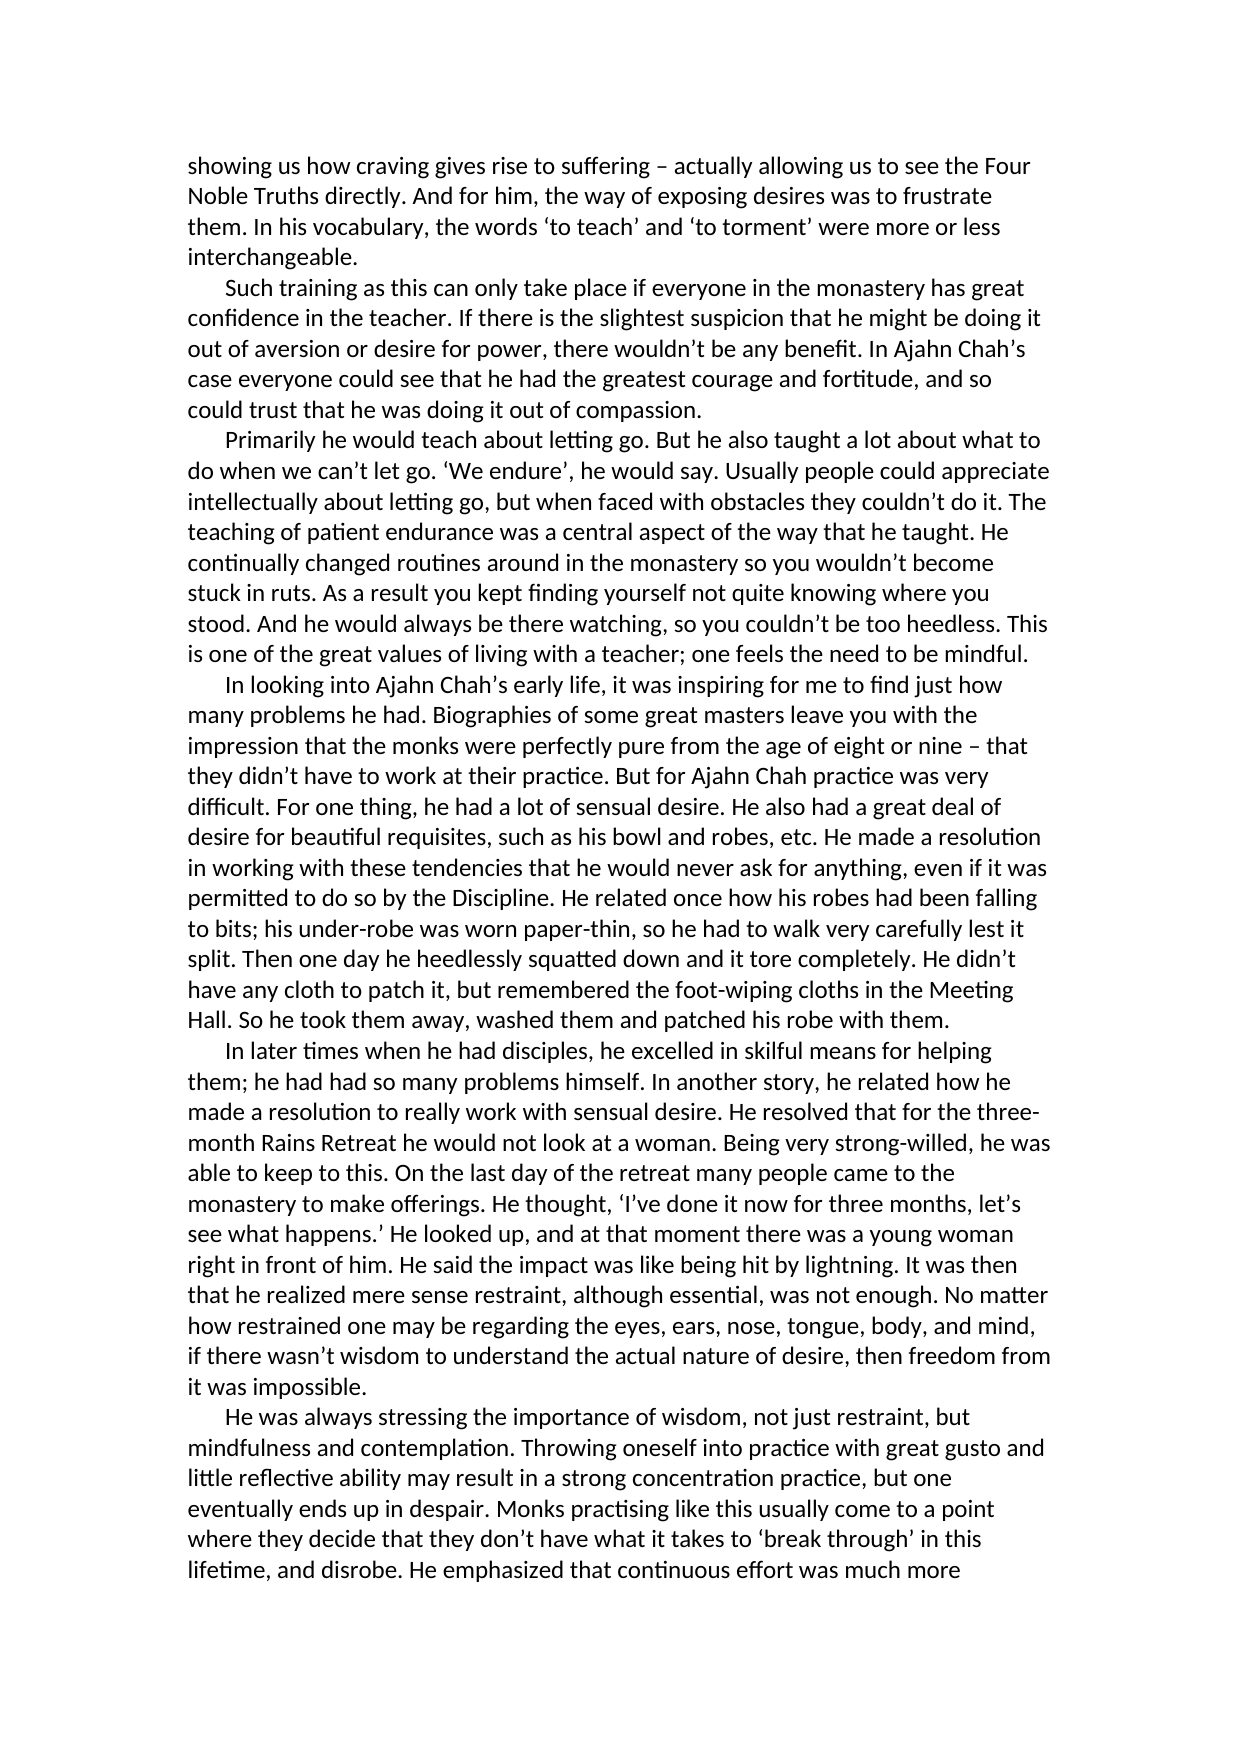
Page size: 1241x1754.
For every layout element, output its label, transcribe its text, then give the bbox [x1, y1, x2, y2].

text In later times when he had disciples, he excelled in skilful means for helping them; he had had so many problems himself. In another story, he related how he made a resolution to really work with sensual desire. He resolved that for the three-month Rains Retreat he would not look at a woman. Being very strong-willed, he was able to keep to this. On the last day of the retreat many people came to the monastery to make offerings. He thought, ‘I’ve done it now for three months, let’s see what happens.’ He looked up, and at that moment there was a young woman right in front of him. He said the impact was like being hit by lightning. It was then that he realized mere sense restraint, although essential, was not enough. No matter how restrained one may be regarding the eyes, ears, nose, tongue, body, and mind, if there wasn’t wisdom to understand the actual nature of desire, then freedom from it was impossible. [187, 1035, 1053, 1401]
text Primarily he would teach about letting go. But he also taught a lot about what to do when we can’t let go. ‘We endure’, he would say. Usually people could appreciate intellectually about letting go, but when faced with obstacles they couldn’t do it. The teaching of patient endurance was a central aspect of the way that he taught. He continually changed routines around in the monastery so you wouldn’t become stuck in ruts. As a result you kept finding yourself not quite knowing where you stood. And he would always be there watching, so you couldn’t be too heedless. This is one of the great values of living with a teacher; one feels the need to be mindful. [187, 425, 1053, 669]
text Such training as this can only take place if everyone in the monastery has great confidence in the teacher. If there is the slightest suspicion that he might be doing it out of aversion or desire for power, there wouldn’t be any benefit. In Ajahn Chah’s case everyone could see that he had the greatest courage and fortitude, and so could trust that he was doing it out of compassion. [187, 272, 1053, 425]
text In looking into Ajahn Chah’s early life, it was inspiring for me to find just how many problems he had. Biographies of some great masters leave you with the impression that the monks were perfectly pure from the age of eight or nine – that they didn’t have to work at their practice. But for Ajahn Chah practice was very difficult. For one thing, he had a lot of sensual desire. He also had a great deal of desire for beautiful requisites, such as his bowl and robes, etc. He made a resolution in working with these tendencies that he would never ask for anything, even if it was permitted to do so by the Discipline. He related once how his robes had been falling to bits; his under-robe was worn paper-thin, so he had to walk very carefully lest it split. Then one day he heedlessly squatted down and it tore completely. He didn’t have any cloth to patch it, but remembered the foot-wiping cloths in the Meeting Hall. So he took them away, washed them and patched his robe with them. [187, 669, 1053, 1035]
text He was always stressing the importance of wisdom, not just restraint, but mindfulness and contemplation. Throwing oneself into practice with great gusto and little reflective ability may result in a strong concentration practice, but one eventually ends up in despair. Monks practising like this usually come to a point where they decide that they don’t have what it takes to ‘break through’ in this lifetime, and disrobe. He emphasized that continuous effort was much more [187, 1401, 1053, 1584]
text showing us how craving gives rise to suffering – actually allowing us to see the Four Noble Truths directly. And for him, the way of exposing desires was to frustrate them. In his vocabulary, the words ‘to teach’ and ‘to torment’ were more or less interchangeable. [187, 150, 1053, 272]
